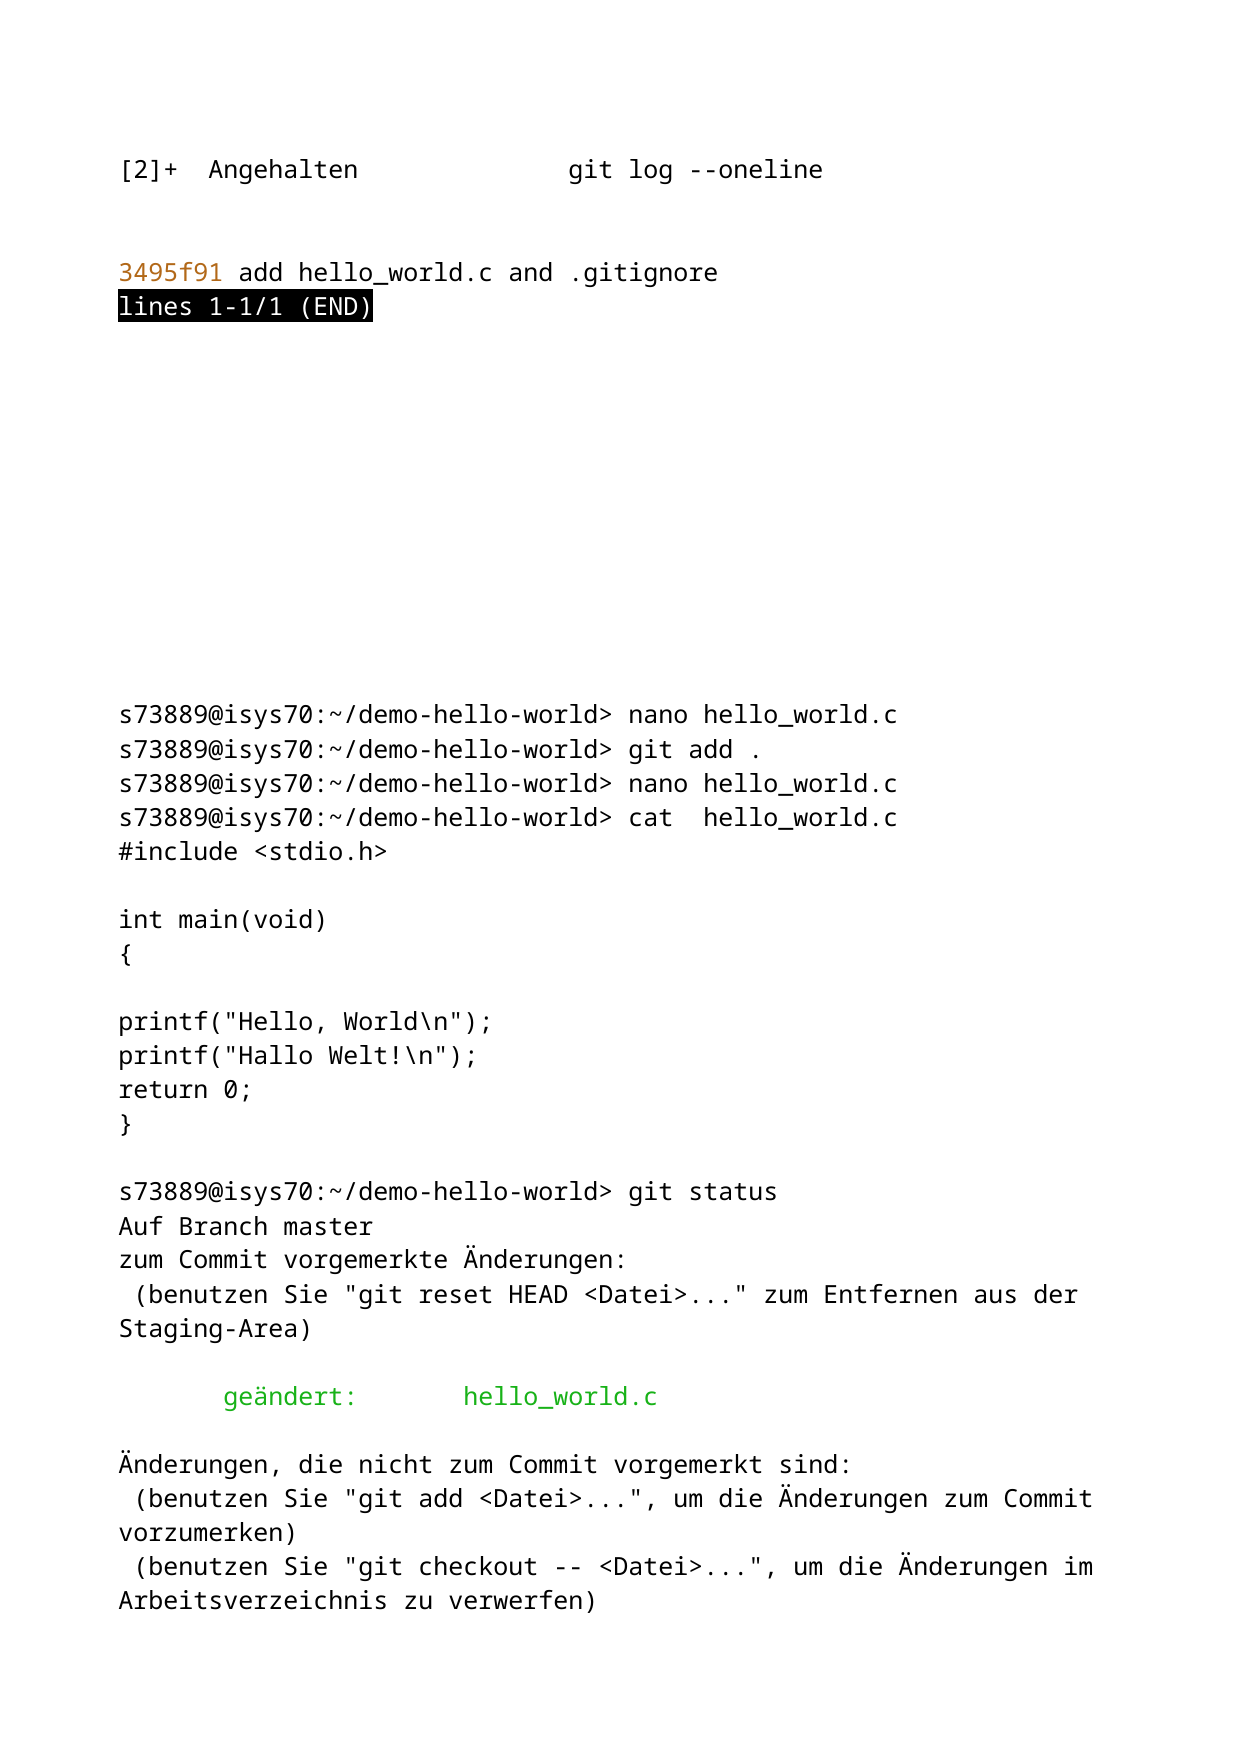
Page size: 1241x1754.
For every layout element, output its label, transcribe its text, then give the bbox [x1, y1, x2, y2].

text [2]+ Angehalten git log --oneline 3495f91 add hello_world.c and .gitignore lines 1-1/1 (END) [118, 118, 1122, 425]
text s73889@isys70:~/demo-hello-world> nano hello_world.c s73889@isys70:~/demo-hello-world> git add . s73889@isys70:~/demo-hello-world> nano hello_world.c s73889@isys70:~/demo-hello-world> cat hello_world.c #include <stdio.h> int main(void) { printf("Hello, World\n"); printf("Hallo Welt!\n"); return 0; } s73889@isys70:~/demo-hello-world> git status Auf Branch master zum Commit vorgemerkte Änderungen: (benutzen Sie "git reset HEAD <Datei>..." zum Entfernen aus der Staging-Area) geändert: hello_world.c Änderungen, die nicht zum Commit vorgemerkt sind: (benutzen Sie "git add <Datei>...", um die Änderungen zum Commit vorzumerken) (benutzen Sie "git checkout -- <Datei>...", um die Änderungen im Arbeitsverzeichnis zu verwerfen) [118, 697, 1122, 1617]
